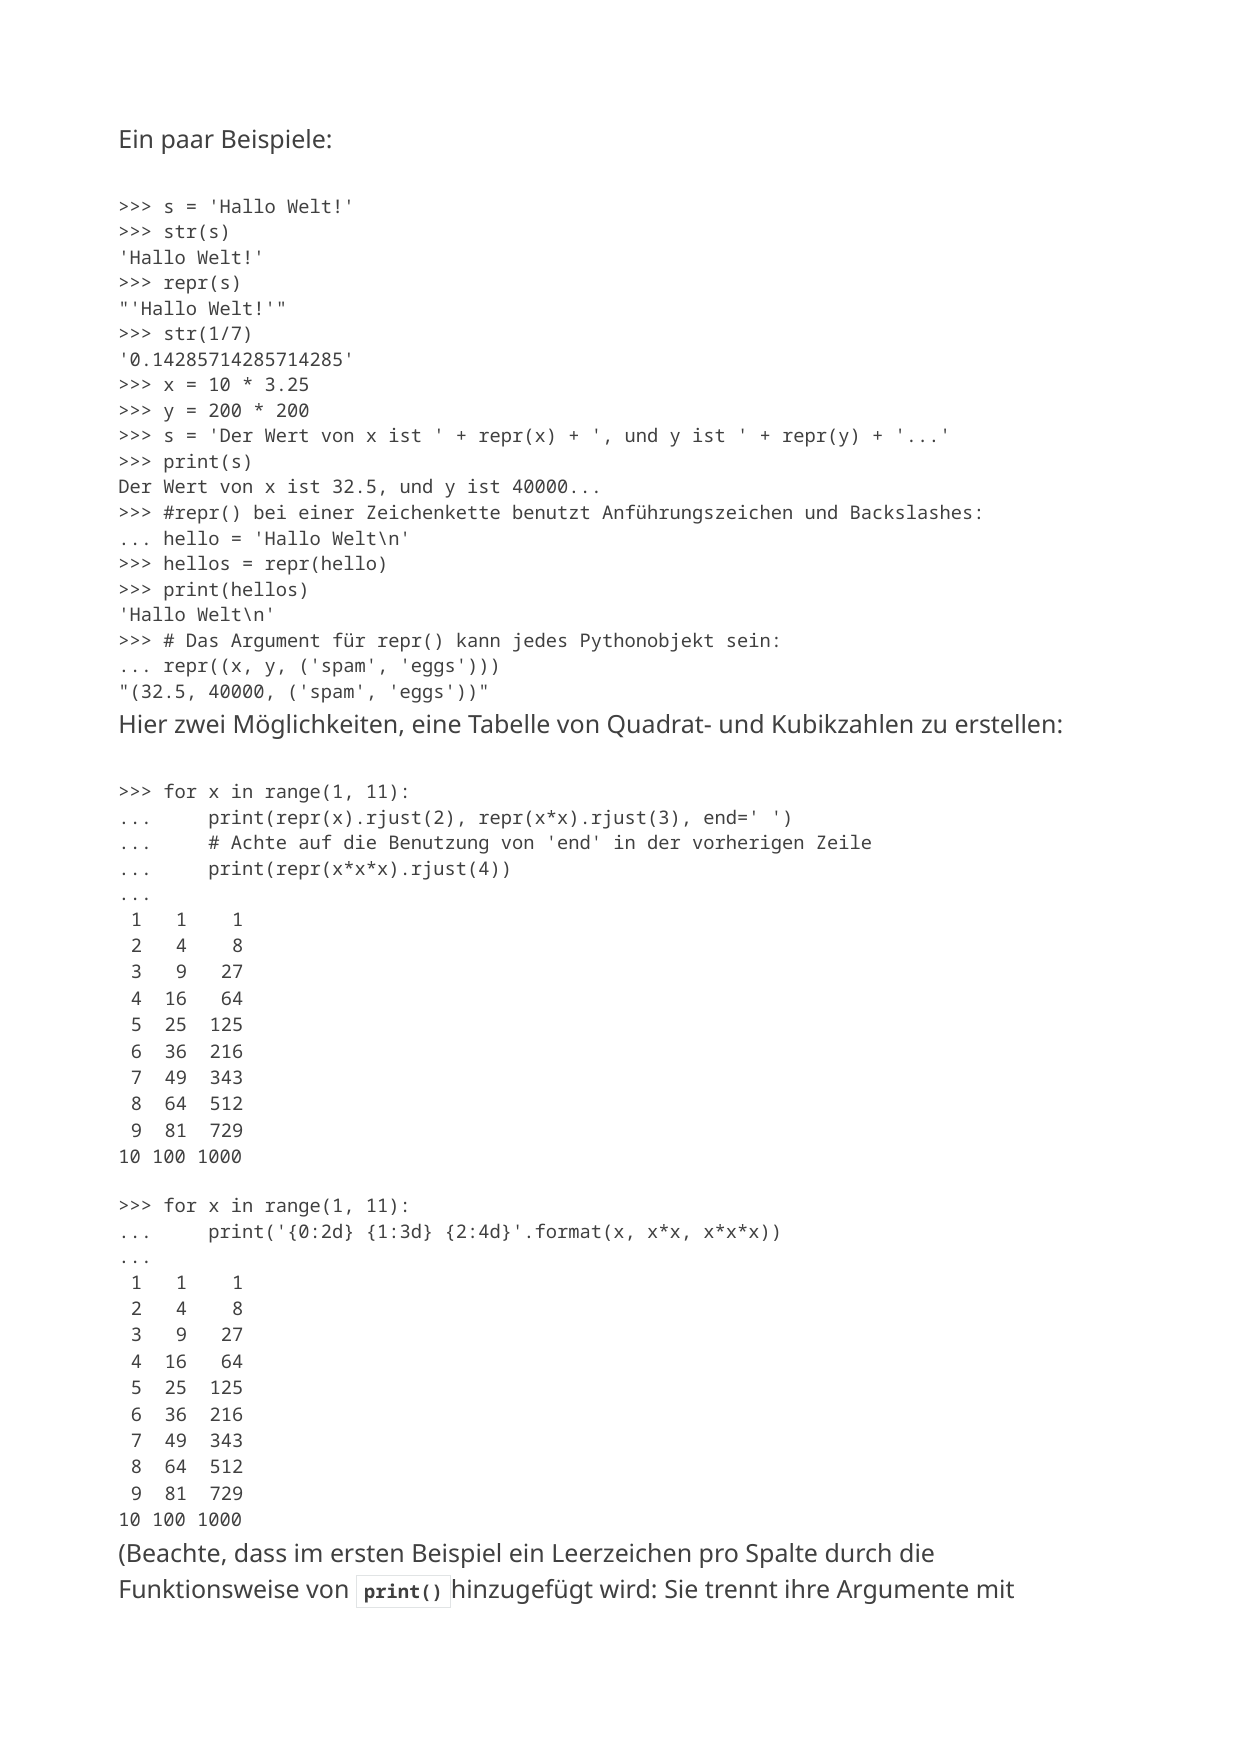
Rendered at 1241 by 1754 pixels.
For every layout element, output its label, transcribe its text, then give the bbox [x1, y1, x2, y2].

text 6 36 216 [118, 1038, 1122, 1064]
text 7 49 343 [118, 1427, 1122, 1453]
text 9 81 729 [118, 1480, 1122, 1506]
text >>> # Das Argument für repr() kann jedes Pythonobjekt sein: [118, 627, 1122, 652]
text ... [118, 1243, 1122, 1269]
text "'Hallo Welt!'" [118, 295, 1122, 321]
text ... print(repr(x).rjust(2), repr(x*x).rjust(3), end=' ') [118, 804, 1122, 829]
text 'Hallo Welt!' [118, 244, 1122, 270]
text ... [118, 881, 1122, 906]
text 2 4 8 [118, 932, 1122, 959]
text 7 49 343 [118, 1064, 1122, 1091]
text >>> y = 200 * 200 [118, 397, 1122, 423]
text >>> for x in range(1, 11): [118, 778, 1122, 804]
text 4 16 64 [118, 1348, 1122, 1374]
text >>> hellos = repr(hello) [118, 550, 1122, 576]
text >>> print(s) [118, 448, 1122, 474]
text "(32.5, 40000, ('spam', 'eggs'))" [118, 678, 1122, 703]
text 8 64 512 [118, 1453, 1122, 1480]
text Ein paar Beispiele: [118, 118, 1122, 156]
text >>> x = 10 * 3.25 [118, 372, 1122, 397]
text >>> s = 'Hallo Welt!' [118, 193, 1122, 219]
text >>> print(hellos) [118, 576, 1122, 601]
text 10 100 1000 [118, 1143, 1122, 1169]
text >>> s = 'Der Wert von x ist ' + repr(x) + ', und y ist ' + repr(y) + '...' [118, 423, 1122, 448]
text >>> str(1/7) [118, 321, 1122, 346]
text 5 25 125 [118, 1374, 1122, 1401]
text >>> for x in range(1, 11): [118, 1192, 1122, 1218]
text ... # Achte auf die Benutzung von 'end' in der vorherigen Zeile [118, 829, 1122, 855]
text '0.14285714285714285' [118, 346, 1122, 372]
text 6 36 216 [118, 1401, 1122, 1427]
text 'Hallo Welt\n' [118, 601, 1122, 627]
text (Beachte, dass im ersten Beispiel ein Leerzeichen pro Spalte durch die Funktionsweise von print()hinzugefügt wird: Sie trennt ihre Argumente mit [118, 1532, 1122, 1607]
text Der Wert von x ist 32.5, und y ist 40000... [118, 474, 1122, 499]
text 4 16 64 [118, 985, 1122, 1012]
text >>> #repr() bei einer Zeichenkette benutzt Anführungszeichen und Backslashes: [118, 499, 1122, 525]
text Hier zwei Möglichkeiten, eine Tabelle von Quadrat- und Kubikzahlen zu erstellen: [118, 703, 1122, 741]
text 3 9 27 [118, 1322, 1122, 1348]
text 5 25 125 [118, 1012, 1122, 1038]
text ... print(repr(x*x*x).rjust(4)) [118, 855, 1122, 881]
text 1 1 1 [118, 1269, 1122, 1295]
text 3 9 27 [118, 959, 1122, 985]
text 1 1 1 [118, 906, 1122, 932]
text ... hello = 'Hallo Welt\n' [118, 525, 1122, 550]
text 2 4 8 [118, 1295, 1122, 1322]
text 8 64 512 [118, 1091, 1122, 1117]
text ... print('{0:2d} {1:3d} {2:4d}'.format(x, x*x, x*x*x)) [118, 1218, 1122, 1243]
text >>> str(s) [118, 219, 1122, 244]
text 10 100 1000 [118, 1506, 1122, 1532]
text >>> repr(s) [118, 270, 1122, 295]
text 9 81 729 [118, 1117, 1122, 1143]
text ... repr((x, y, ('spam', 'eggs'))) [118, 652, 1122, 678]
